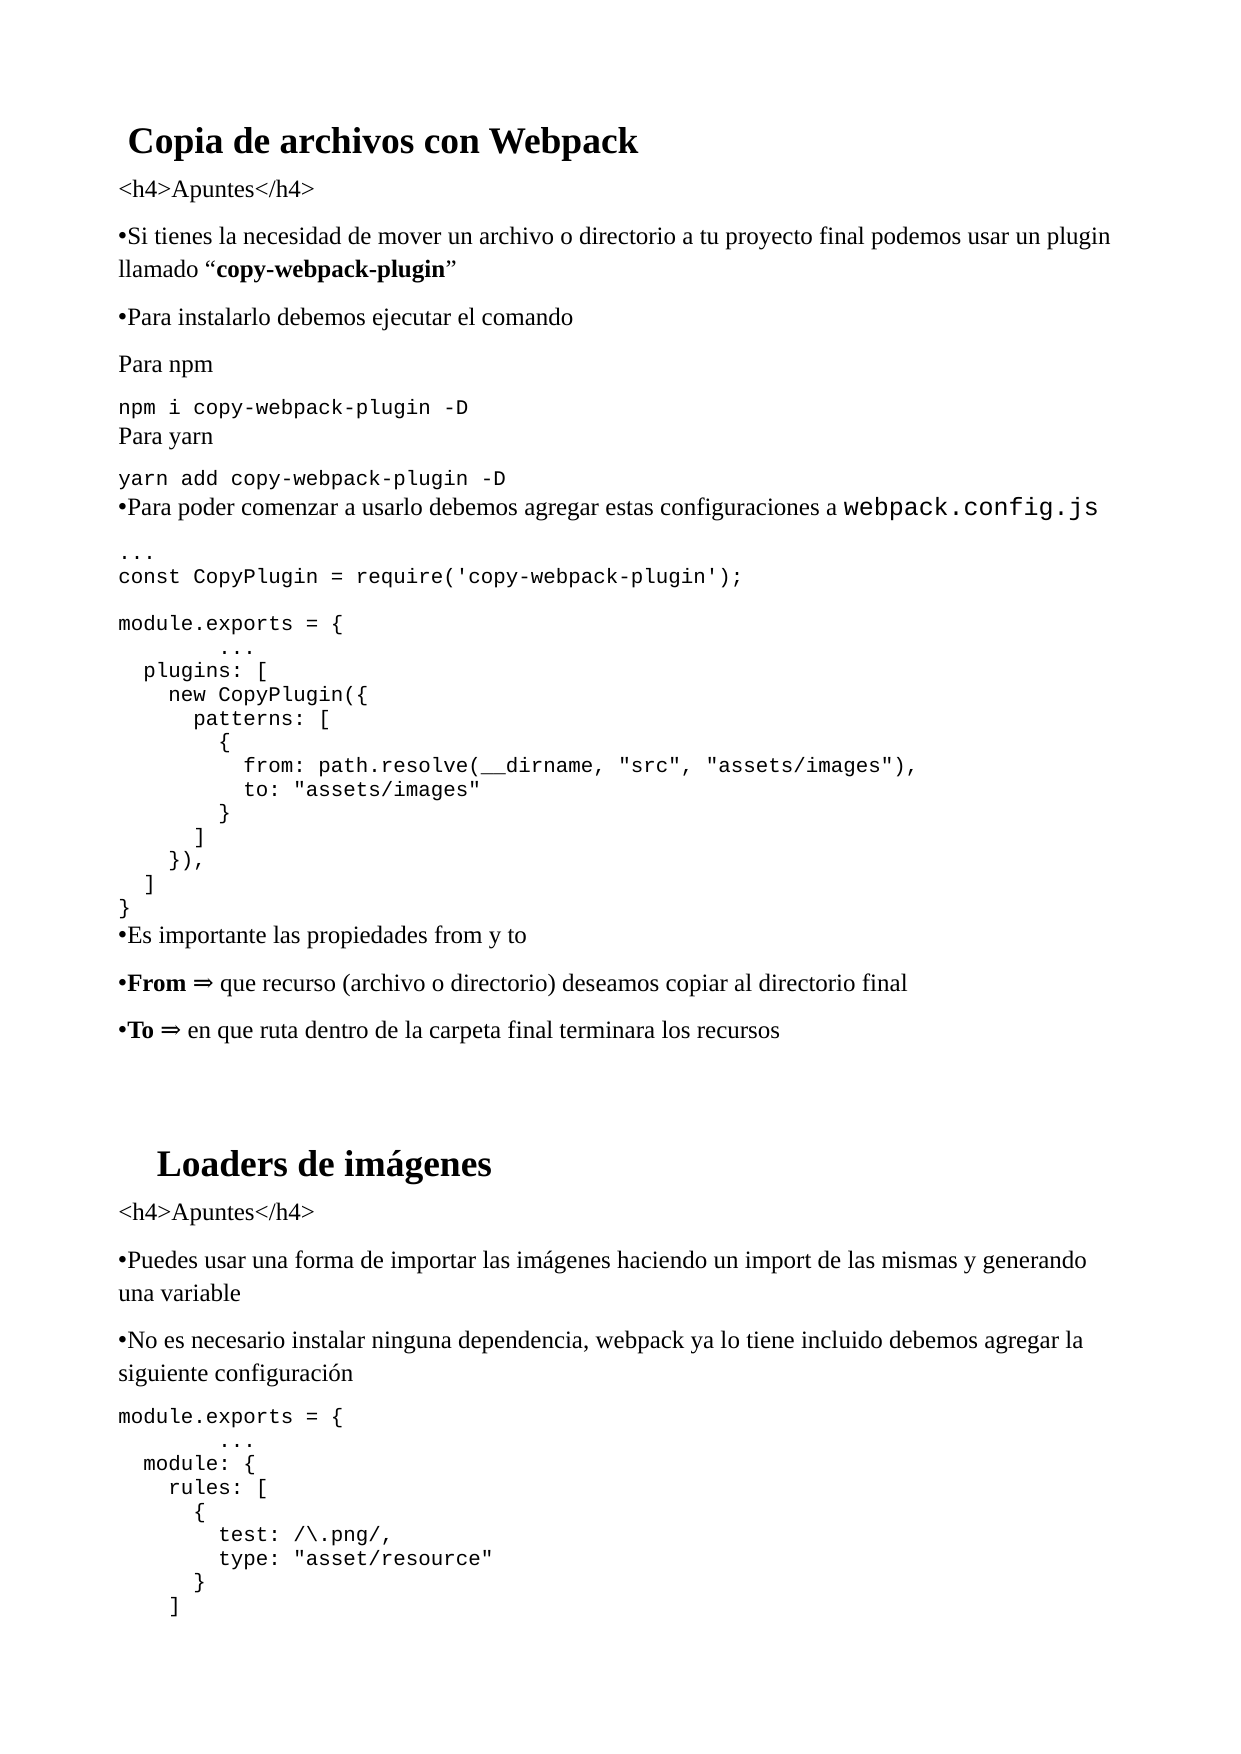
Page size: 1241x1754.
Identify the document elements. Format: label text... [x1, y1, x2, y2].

text plugins: [ [118, 660, 1122, 684]
list Si tienes la necesidad de mover un archivo o directorio a tu proyecto final podemos usar un plugin llamado “copy-webpack-plugin” [118, 221, 1122, 283]
text to: "assets/images" [118, 778, 1122, 802]
list Puedes usar una forma de importar las imágenes haciendo un import de las mismas y generando una variable [118, 1245, 1122, 1307]
text yarn add copy-webpack-plugin -D [118, 468, 1122, 492]
text ] [118, 1595, 1122, 1619]
text } [118, 897, 1122, 920]
text ... [118, 1430, 1122, 1453]
text ... [118, 542, 1122, 566]
list Para poder comenzar a usarlo debemos agregar estas configuraciones a webpack.config.js [118, 492, 1122, 523]
text patterns: [ [118, 708, 1122, 731]
subtitle 🗂️ Copia de archivos con Webpack [118, 118, 1122, 161]
text from: path.resolve(__dirname, "src", "assets/images"), [118, 755, 1122, 778]
list Es importante las propiedades from y to [118, 920, 1122, 949]
text test: /\.png/, [118, 1524, 1122, 1548]
list To ⇒ en que ruta dentro de la carpeta final terminara los recursos [118, 1016, 1122, 1044]
text { [118, 731, 1122, 755]
list No es necesario instalar ninguna dependencia, webpack ya lo tiene incluido debemos agregar la siguiente configuración [118, 1325, 1122, 1387]
text Para npm [118, 349, 1122, 378]
text type: "asset/resource" [118, 1548, 1122, 1572]
text } [118, 802, 1122, 826]
text <h4>Apuntes</h4> [118, 1197, 1122, 1226]
subtitle 🎴 Loaders de imágenes [118, 1142, 1122, 1185]
text } [118, 1572, 1122, 1595]
text ] [118, 873, 1122, 897]
text rules: [ [118, 1477, 1122, 1501]
text ] [118, 826, 1122, 849]
text Para yarn [118, 421, 1122, 449]
text ... [118, 637, 1122, 660]
list From ⇒ que recurso (archivo o directorio) deseamos copiar al directorio final [118, 968, 1122, 997]
text const CopyPlugin = require('copy-webpack-plugin'); [118, 566, 1122, 589]
text }), [118, 849, 1122, 873]
text npm i copy-webpack-plugin -D [118, 397, 1122, 421]
text module.exports = { [118, 1406, 1122, 1430]
list Para instalarlo debemos ejecutar el comando [118, 302, 1122, 331]
text module.exports = { [118, 613, 1122, 637]
text new CopyPlugin({ [118, 684, 1122, 708]
text { [118, 1501, 1122, 1524]
text module: { [118, 1453, 1122, 1477]
text <h4>Apuntes</h4> [118, 174, 1122, 202]
